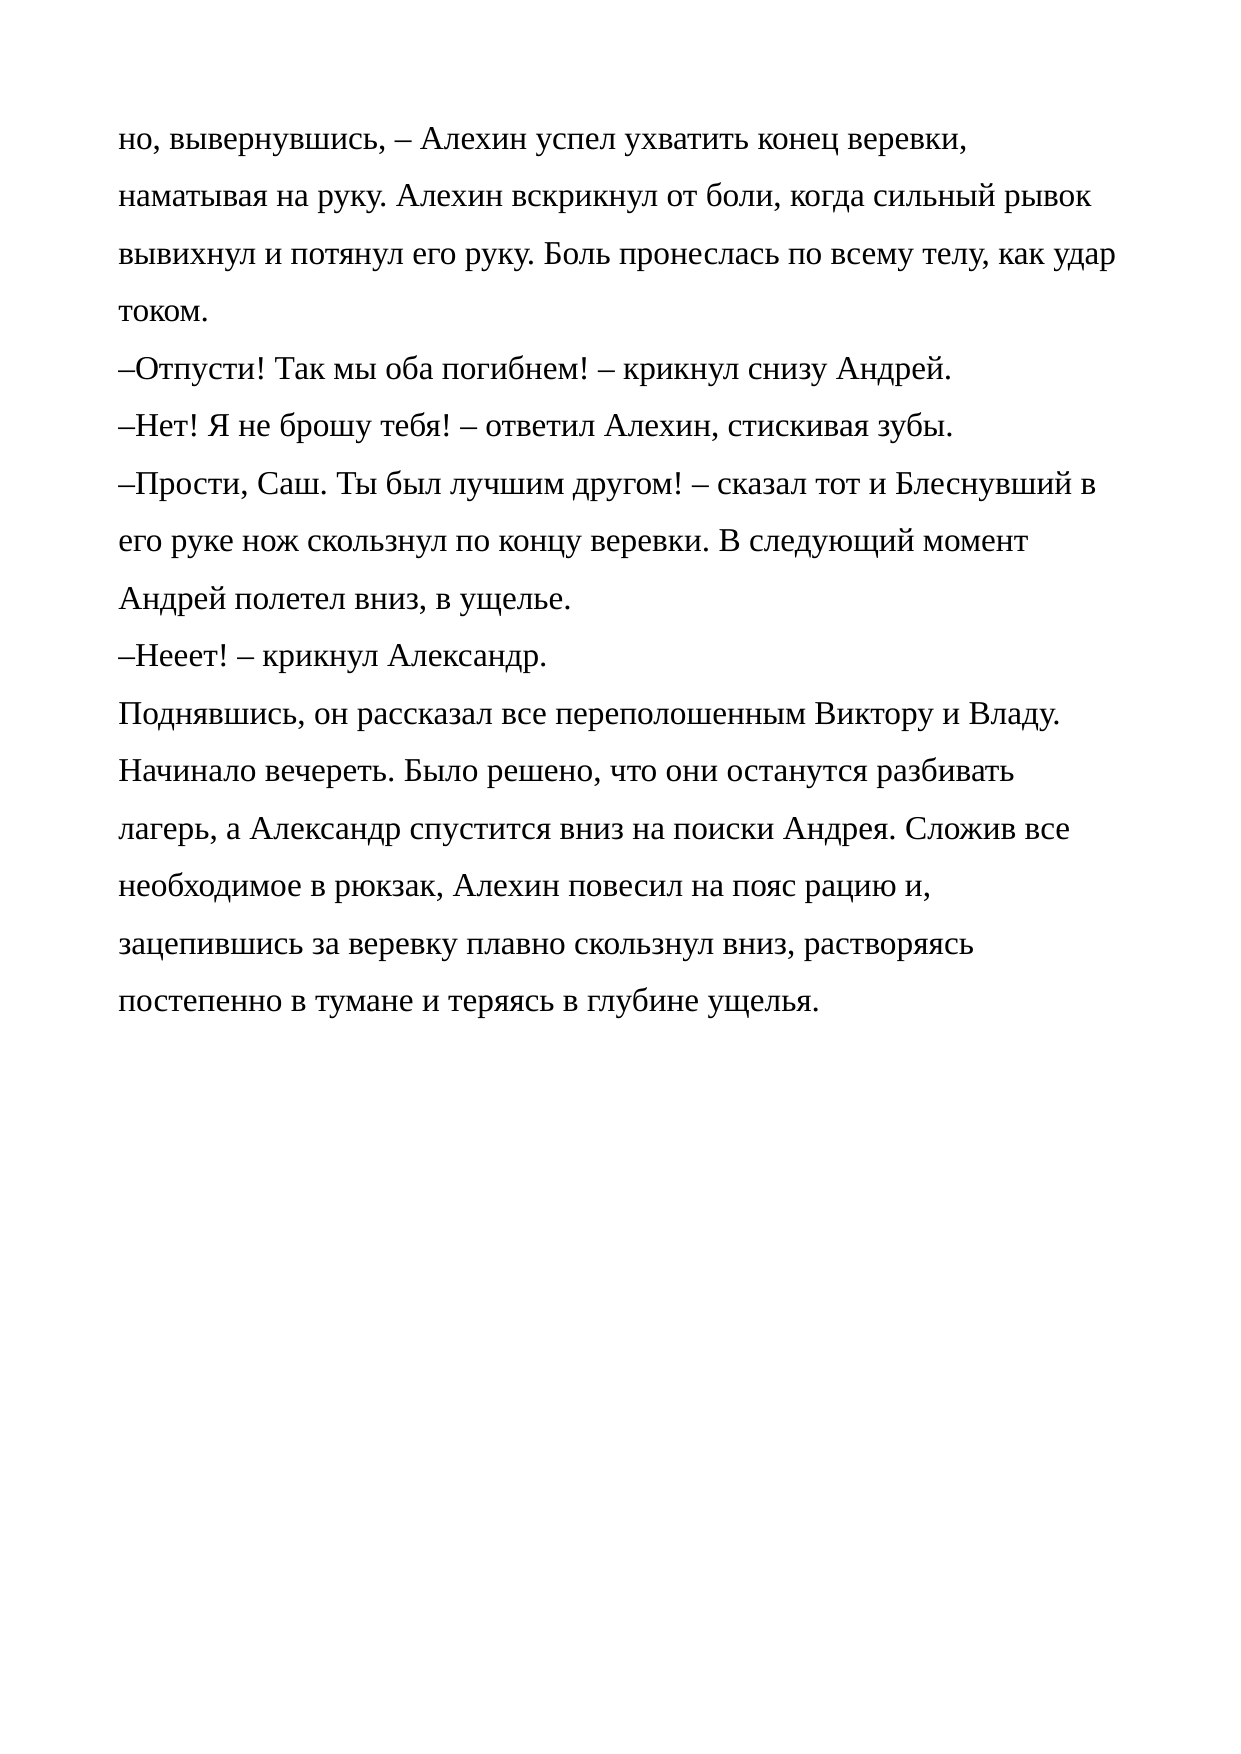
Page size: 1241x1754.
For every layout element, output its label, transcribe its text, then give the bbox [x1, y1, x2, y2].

text –Нееет! – крикнул Александр. [118, 636, 1122, 674]
text Поднявшись, он рассказал все переполошенным Виктору и Владу. Начинало вечереть. Было решено, что они останутся разбивать лагерь, а Александр спустится вниз на поиски Андрея. Сложив все необходимое в рюкзак, Алехин повесил на пояс рацию и, зацепившись за веревку плавно скользнул вниз, растворяясь постепенно в тумане и теряясь в глубине ущелья. [118, 693, 1122, 1019]
text –Нет! Я не брошу тебя! – ответил Алехин, стискивая зубы. [118, 406, 1122, 444]
text –Отпусти! Так мы оба погибнем! – крикнул снизу Андрей. [118, 348, 1122, 386]
text –Прости, Саш. Ты был лучшим другом! – сказал тот и Блеснувший в его руке нож скользнул по концу веревки. В следующий момент Андрей полетел вниз, в ущелье. [118, 463, 1122, 616]
text но, вывернувшись, – Алехин успел ухватить конец веревки, наматывая на руку. Алехин вскрикнул от боли, когда сильный рывок вывихнул и потянул его руку. Боль пронеслась по всему телу, как удар током. [118, 118, 1122, 329]
